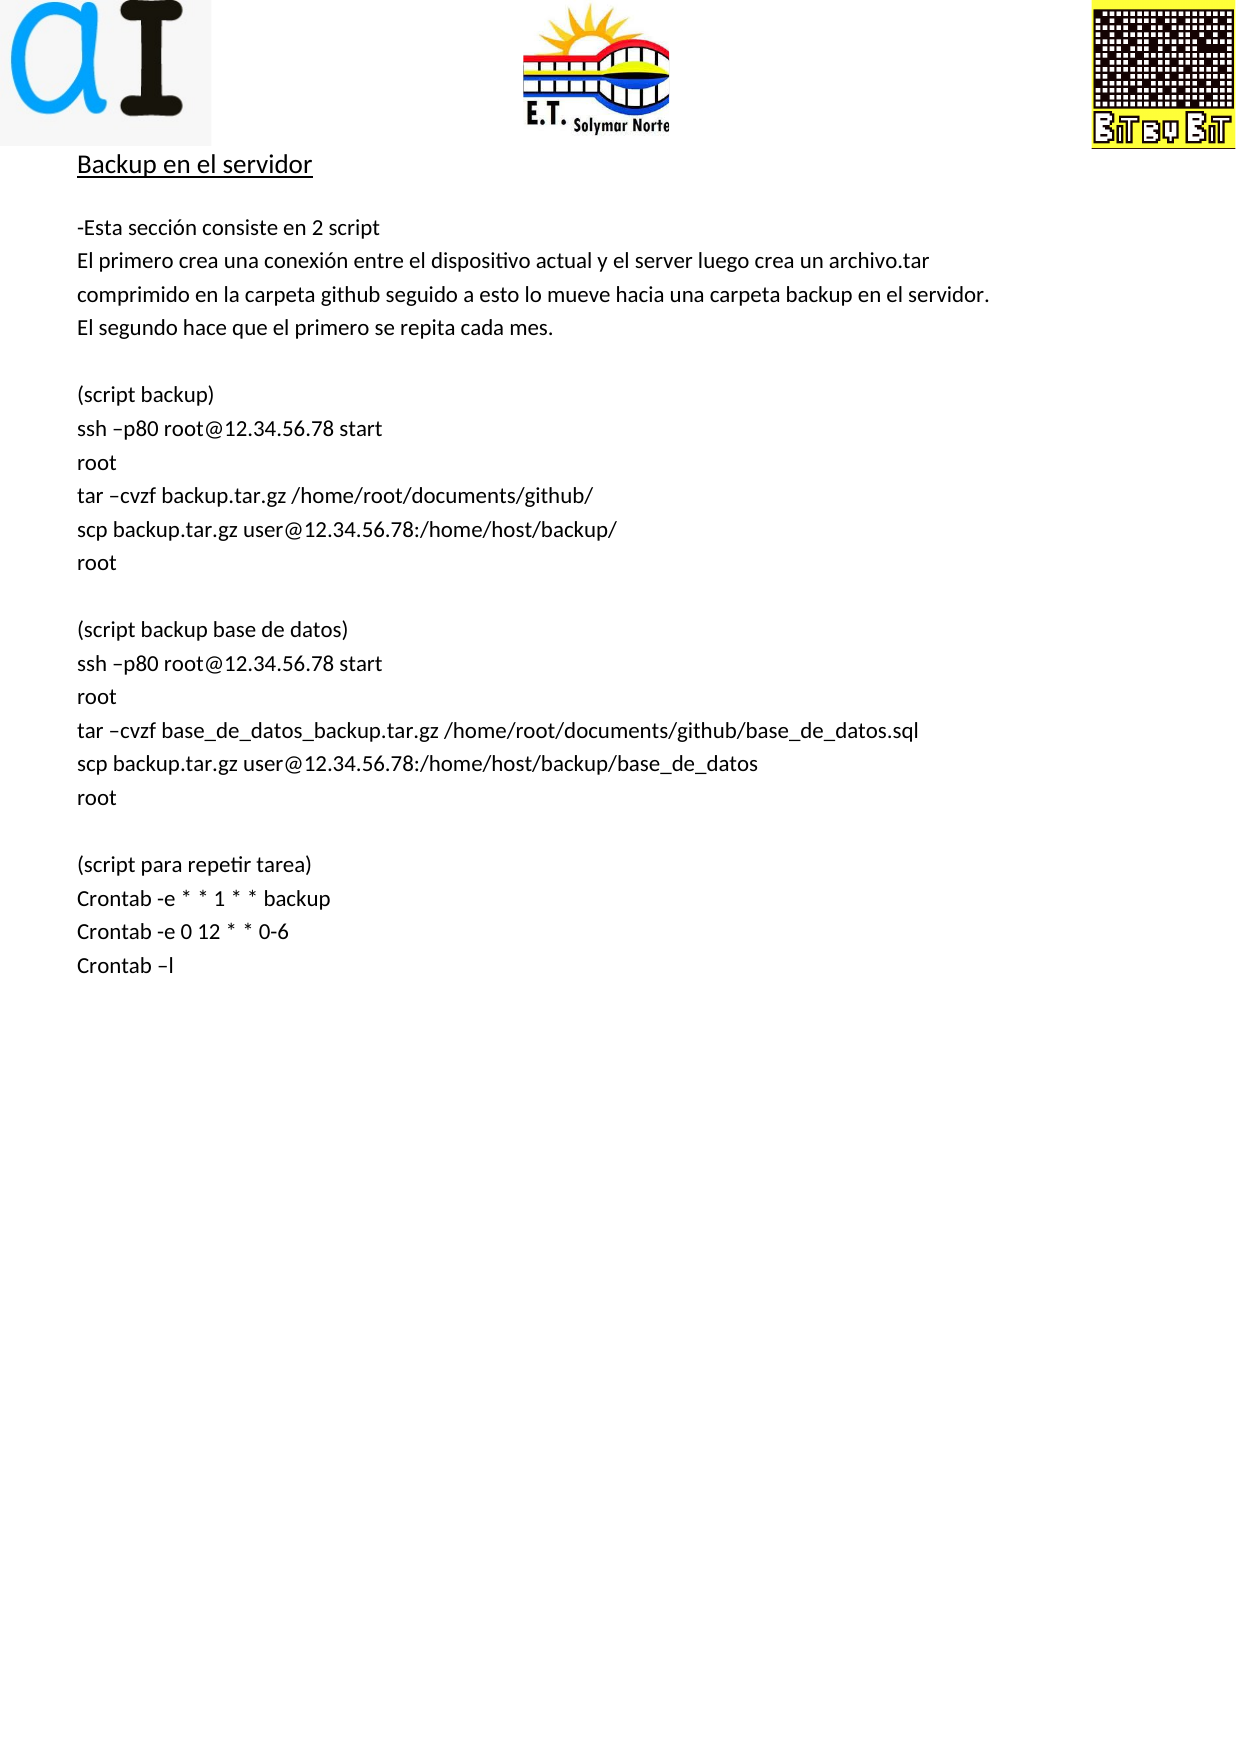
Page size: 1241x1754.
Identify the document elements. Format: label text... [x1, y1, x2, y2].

text tar –cvzf base_de_datos_backup.tar.gz /home/root/documents/github/base_de_datos.sql [77, 716, 1019, 744]
picture [0, 0, 212, 146]
text (script para repetir tarea) [77, 850, 1019, 878]
text root [77, 783, 1019, 811]
text root [77, 682, 1019, 710]
text ssh –p80 root@12.34.56.78 start [77, 414, 1019, 442]
text El primero crea una conexión entre el dispositivo actual y el server luego crea un archivo.tar comprimido en la carpeta github seguido a esto lo mueve hacia una carpeta backup en el servidor. [77, 246, 1019, 308]
text ssh –p80 root@12.34.56.78 start [77, 649, 1019, 677]
text Crontab -e 0 12 * * 0-6 [77, 917, 1019, 945]
text root [77, 448, 1019, 476]
text (script backup base de datos) [77, 615, 1019, 643]
text Crontab -e * * 1 * * backup [77, 884, 1019, 912]
text scp backup.tar.gz user@12.34.56.78:/home/host/backup/ [77, 515, 1019, 543]
picture [523, 0, 670, 146]
text Crontab –l [77, 951, 1019, 979]
text Backup en el servidor [77, 148, 1019, 181]
text root [77, 548, 1019, 576]
text (script backup) [77, 381, 1019, 408]
text El segundo hace que el primero se repita cada mes. [77, 313, 1019, 341]
text scp backup.tar.gz user@12.34.56.78:/home/host/backup/base_de_datos [77, 749, 1019, 777]
text tar –cvzf backup.tar.gz /home/root/documents/github/ [77, 481, 1019, 509]
text -Esta sección consiste en 2 script [77, 213, 1019, 241]
picture [1091, 0, 1236, 149]
